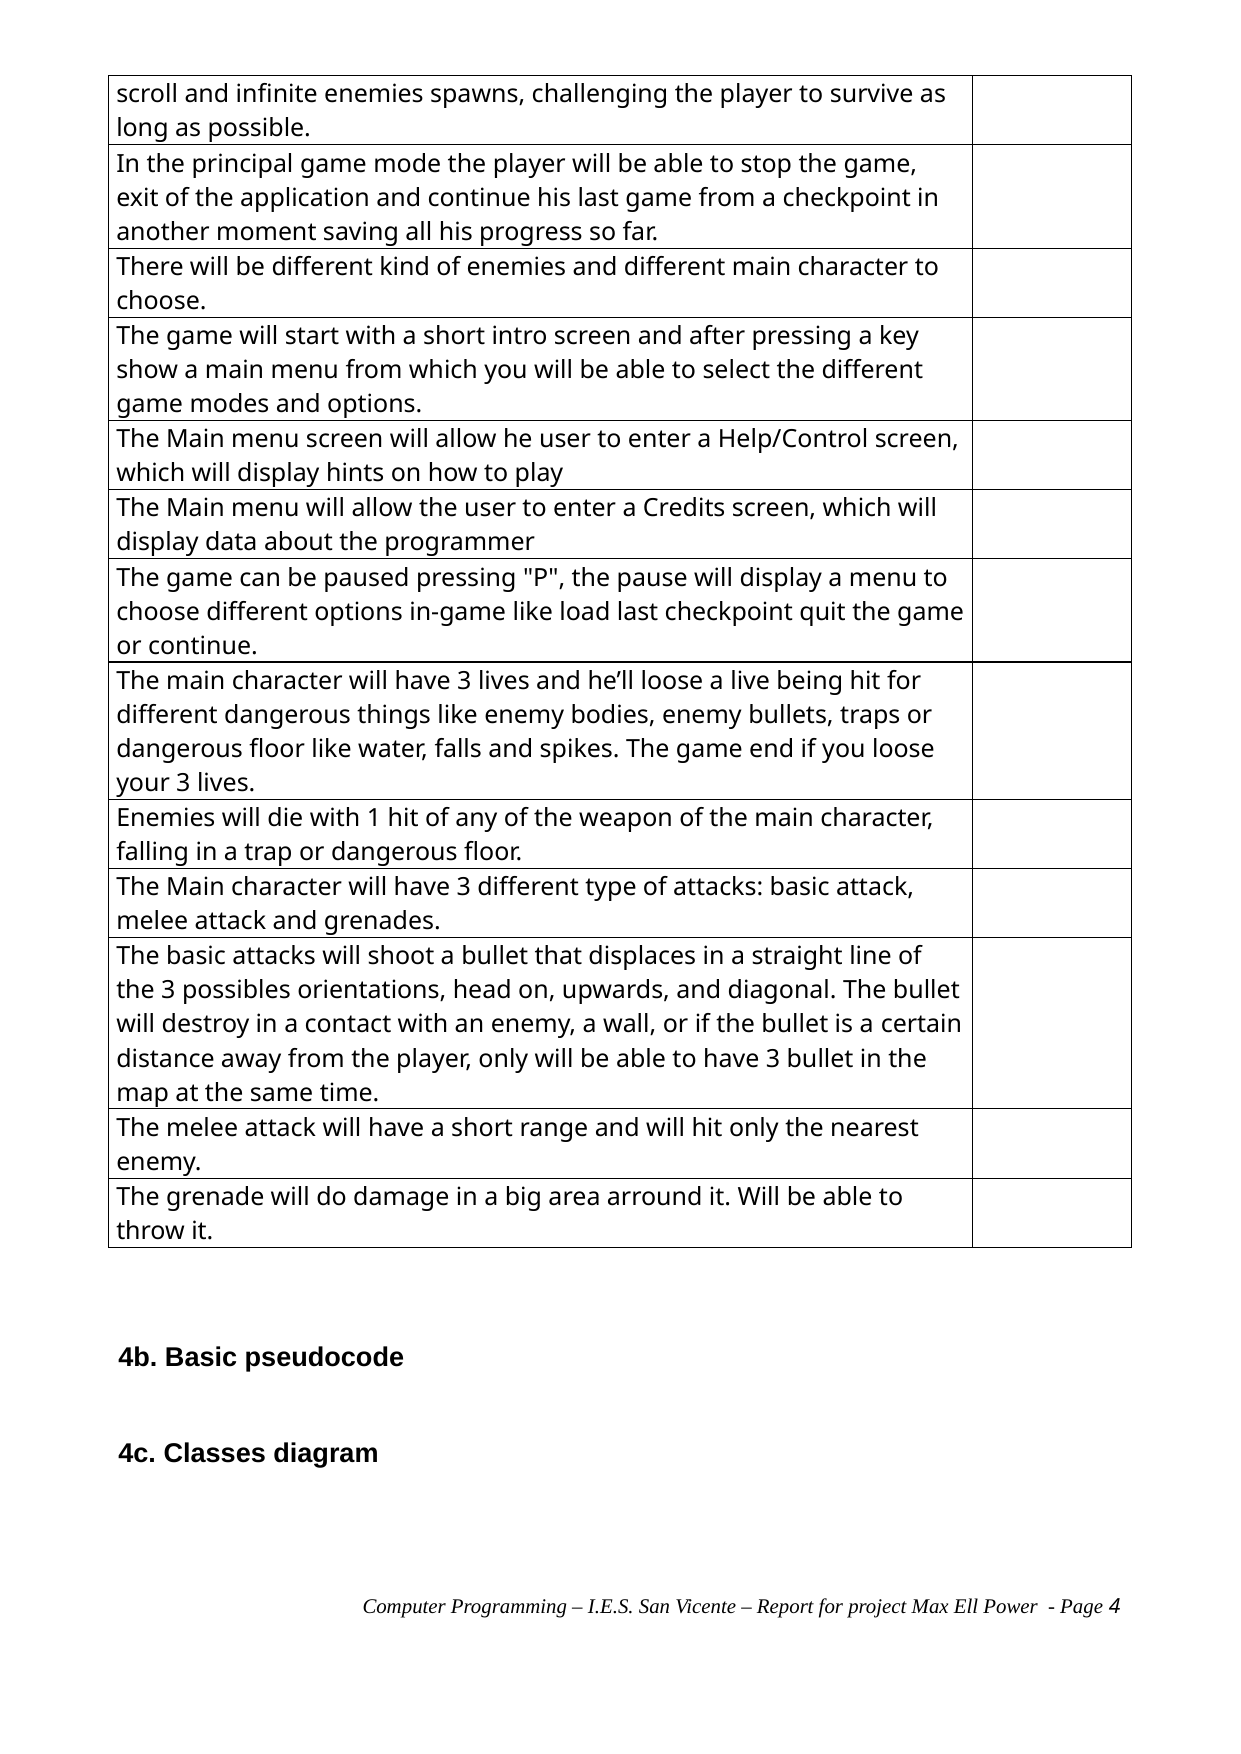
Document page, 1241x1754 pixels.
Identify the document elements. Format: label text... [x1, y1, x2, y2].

table_cell [973, 559, 1131, 661]
table_cell scroll and infinite enemies spawns, challenging the player to survive as long as possible. [109, 76, 972, 144]
table_cell The main character will have 3 lives and he’ll loose a live being hit for different dangerous things like enemy bodies, enemy bullets, traps or dangerous floor like water, falls and spikes. The game end if you loose your 3 lives. [109, 663, 972, 799]
subtitle 4c. Classes diagram [118, 1437, 1122, 1469]
table_cell Enemies will die with 1 hit of any of the weapon of the main character, falling in a trap or dangerous floor. [109, 800, 972, 868]
table_cell [973, 249, 1131, 317]
table_cell The Main menu screen will allow he user to enter a Help/Control screen, which will display hints on how to play [109, 421, 972, 489]
table_cell [973, 145, 1131, 247]
table_cell There will be different kind of enemies and different main character to choose. [109, 249, 972, 317]
table_cell The basic attacks will shoot a bullet that displaces in a straight line of the 3 possibles orientations, head on, upwards, and diagonal. The bullet will destroy in a contact with an enemy, a wall, or if the bullet is a certain distance away from the player, only will be able to have 3 bullet in the map at the same time. [109, 938, 972, 1108]
table_cell [973, 490, 1131, 558]
table_cell The grenade will do damage in a big area arround it. Will be able to throw it. [109, 1179, 972, 1247]
table_cell The Main menu will allow the user to enter a Credits screen, which will display data about the programmer [109, 490, 972, 558]
table_cell [973, 663, 1131, 799]
table_cell [973, 421, 1131, 489]
table_cell [973, 76, 1131, 144]
table_cell [973, 318, 1131, 420]
subtitle 4b. Basic pseudocode [118, 1341, 1122, 1372]
table_cell [973, 869, 1131, 937]
table_cell [973, 1179, 1131, 1247]
table_cell In the principal game mode the player will be able to stop the game, exit of the application and continue his last game from a checkpoint in another moment saving all his progress so far. [109, 145, 972, 247]
table_cell The game can be paused pressing "P", the pause will display a menu to choose different options in-game like load last checkpoint quit the game or continue. [109, 559, 972, 661]
table_cell [973, 938, 1131, 1108]
table_cell [973, 800, 1131, 868]
table_cell The melee attack will have a short range and will hit only the nearest enemy. [109, 1109, 972, 1177]
table_cell The game will start with a short intro screen and after pressing a key show a main menu from which you will be able to select the different game modes and options. [109, 318, 972, 420]
table_cell The Main character will have 3 different type of attacks: basic attack, melee attack and grenades. [109, 869, 972, 937]
table_cell [973, 1109, 1131, 1177]
